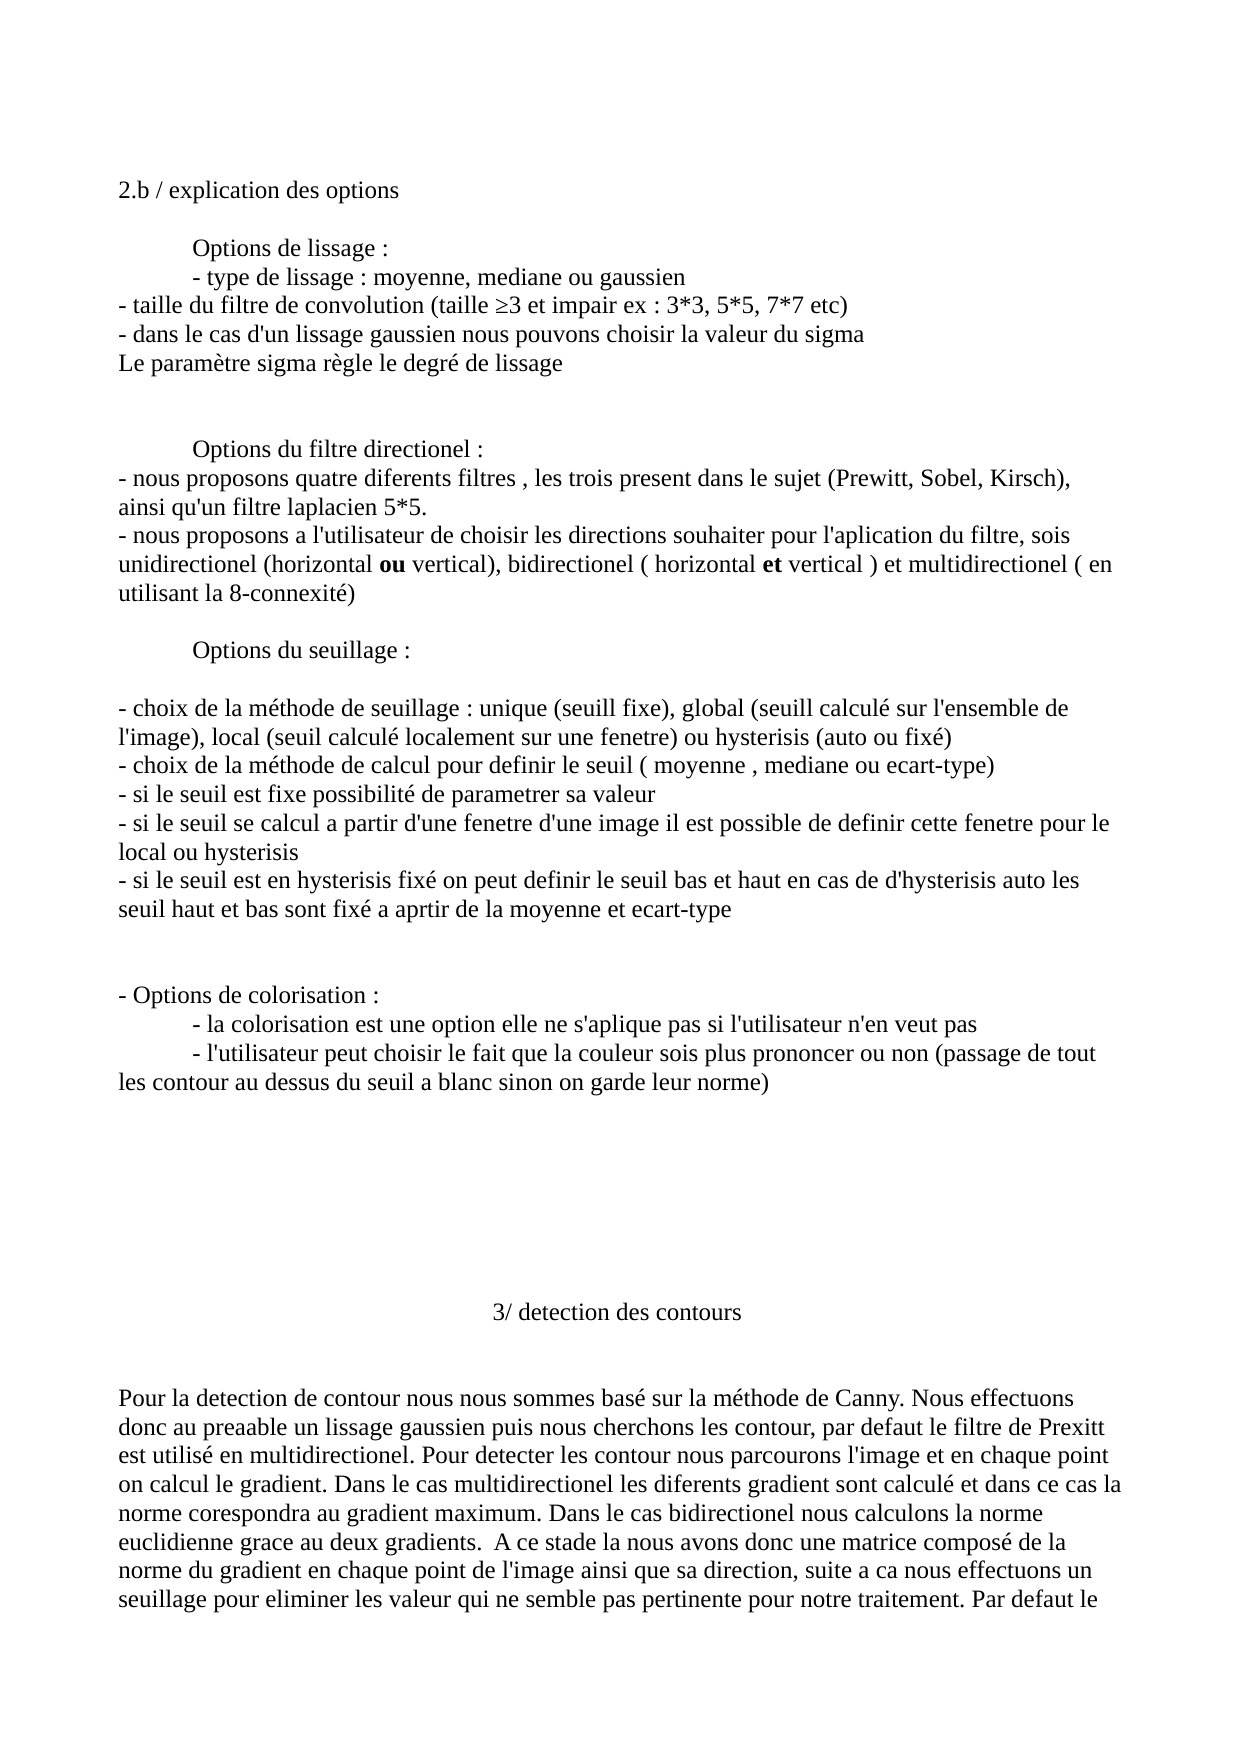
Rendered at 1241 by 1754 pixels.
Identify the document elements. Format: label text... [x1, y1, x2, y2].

text Options du seuillage : [118, 636, 1122, 664]
text 2.b / explication des options [118, 176, 1122, 204]
text Options du filtre directionel : [118, 434, 1122, 463]
text - l'utilisateur peut choisir le fait que la couleur sois plus prononcer ou non (passage de tout les contour au dessus du seuil a blanc sinon on garde leur norme) [118, 1038, 1122, 1096]
text - si le seuil se calcul a partir d'une fenetre d'une image il est possible de definir cette fenetre pour le local ou hysterisis [118, 808, 1122, 866]
text - choix de la méthode de seuillage : unique (seuill fixe), global (seuill calculé sur l'ensemble de l'image), local (seuil calculé localement sur une fenetre) ou hysterisis (auto ou fixé) [118, 693, 1122, 751]
text - si le seuil est en hysterisis fixé on peut definir le seuil bas et haut en cas de d'hysterisis auto les seuil haut et bas sont fixé a aprtir de la moyenne et ecart-type [118, 866, 1122, 923]
text - taille du filtre de convolution (taille ≥3 et impair ex : 3*3, 5*5, 7*7 etc) [118, 291, 1122, 319]
text - la colorisation est une option elle ne s'aplique pas si l'utilisateur n'en veut pas [118, 1009, 1122, 1038]
text 3/ detection des contours [118, 1297, 1122, 1326]
text Options de lissage : [118, 233, 1122, 262]
text Pour la detection de contour nous nous sommes basé sur la méthode de Canny. Nous effectuons donc au preaable un lissage gaussien puis nous cherchons les contour, par defaut le filtre de Prexitt est utilisé en multidirectionel. Pour detecter les contour nous parcourons l'image et en chaque point on calcul le gradient. Dans le cas multidirectionel les diferents gradient sont calculé et dans ce cas la norme corespondra au gradient maximum. Dans le cas bidirectionel nous calculons la norme euclidienne grace au deux gradients. A ce stade la nous avons donc une matrice composé de la norme du gradient en chaque point de l'image ainsi que sa direction, suite a ca nous effectuons un seuillage pour eliminer les valeur qui ne semble pas pertinente pour notre traitement. Par defaut le [118, 1383, 1122, 1613]
text Le paramètre sigma règle le degré de lissage [118, 348, 1122, 377]
text - nous proposons a l'utilisateur de choisir les directions souhaiter pour l'aplication du filtre, sois unidirectionel (horizontal ou vertical), bidirectionel ( horizontal et vertical ) et multidirectionel ( en utilisant la 8-connexité) [118, 521, 1122, 607]
text - Options de colorisation : [118, 981, 1122, 1009]
text - si le seuil est fixe possibilité de parametrer sa valeur [118, 779, 1122, 808]
text - type de lissage : moyenne, mediane ou gaussien [118, 262, 1122, 291]
text - dans le cas d'un lissage gaussien nous pouvons choisir la valeur du sigma [118, 319, 1122, 348]
text - nous proposons quatre diferents filtres , les trois present dans le sujet (Prewitt, Sobel, Kirsch), ainsi qu'un filtre laplacien 5*5. [118, 463, 1122, 521]
text - choix de la méthode de calcul pour definir le seuil ( moyenne , mediane ou ecart-type) [118, 751, 1122, 779]
